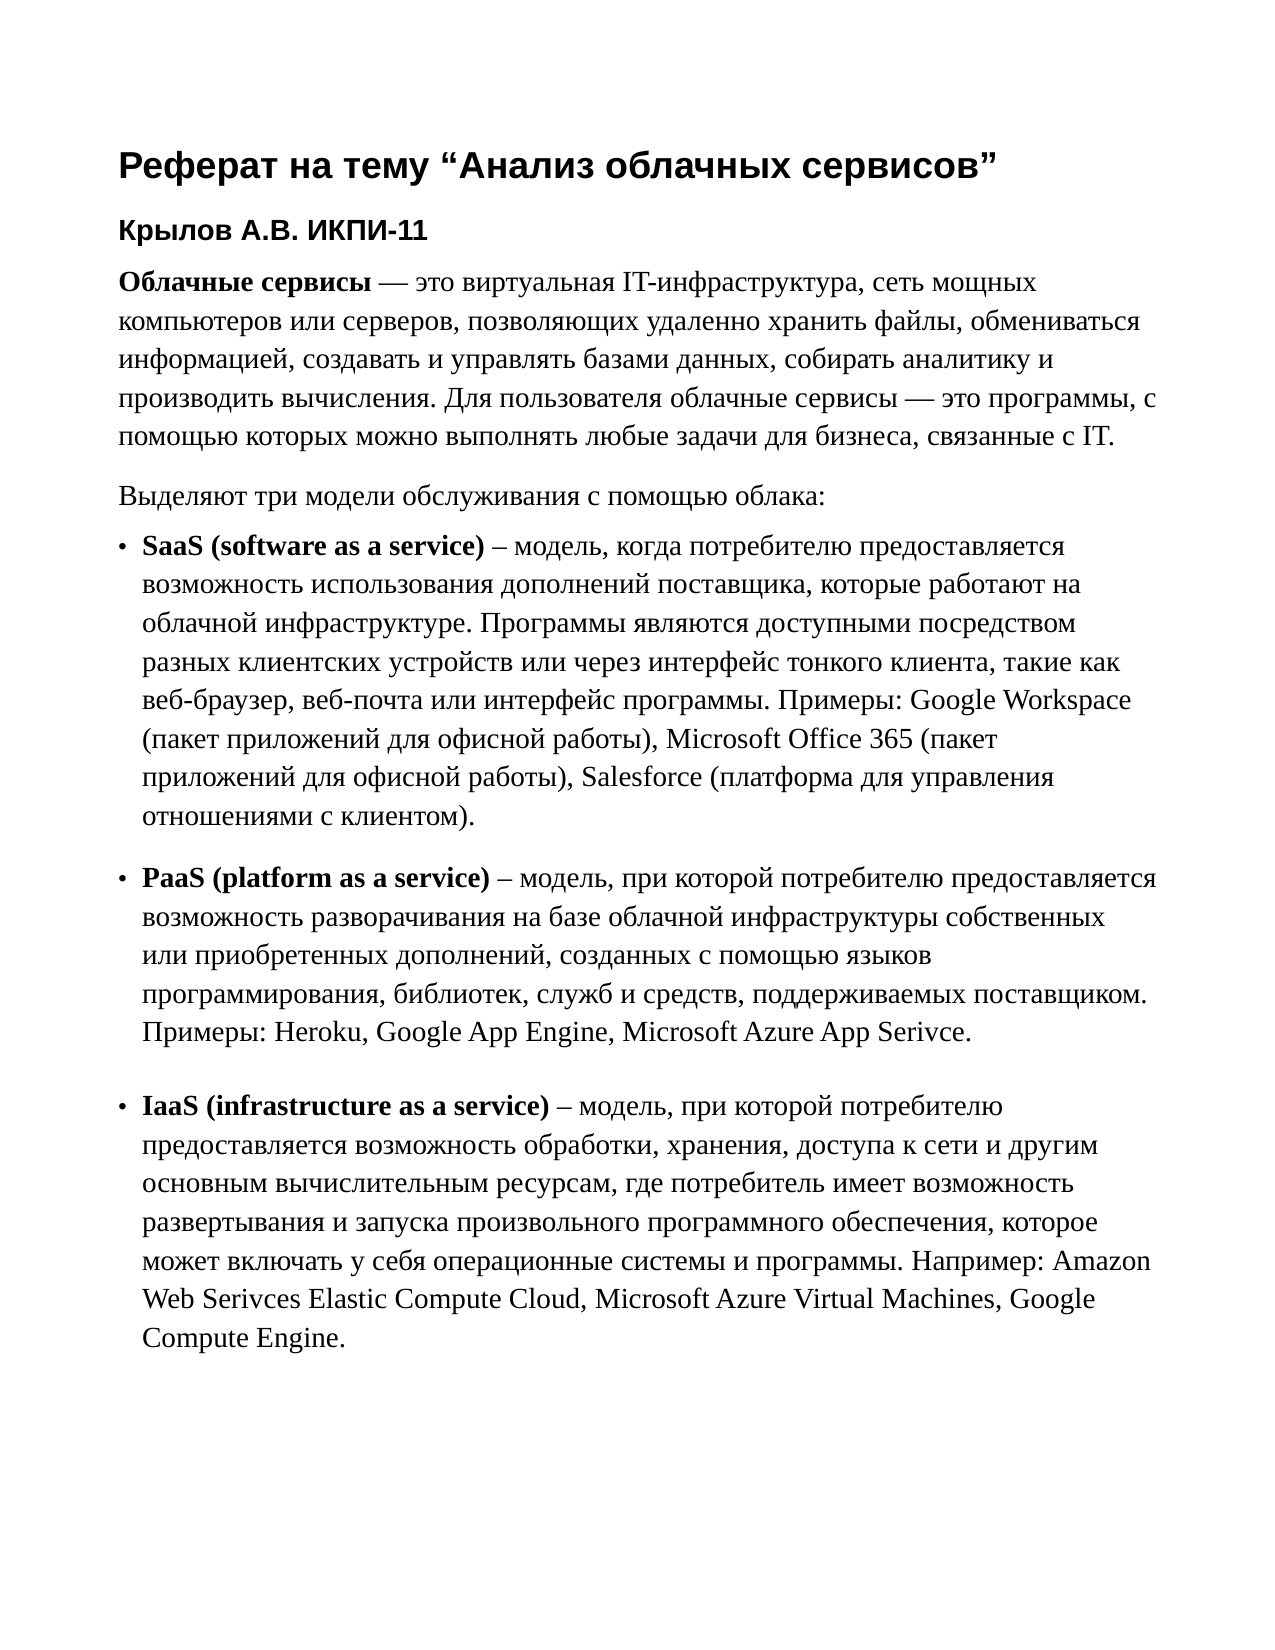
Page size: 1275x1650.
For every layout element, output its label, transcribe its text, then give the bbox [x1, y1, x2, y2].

list PaaS (platform as a service) – модель, при которой потребителю предоставляется возможность разворачивания на базе облачной инфраструктуры собственных или приобретенных дополнений, созданных с помощью языков программирования, библиотек, служб и средств, поддерживаемых поставщиком. Примеры: Heroku, Google App Engine, Microsoft Azure App Serivce. [118, 860, 1157, 1048]
list SaaS (software as a service) – модель, когда потребителю предоставляется возможность использования дополнений поставщика, которые работают на облачной инфраструктуре. Программы являются доступными посредством разных клиентских устройств или через интерфейс тонкого клиента, такие как веб-браузер, веб-почта или интерфейс программы. Примеры: Google Workspace (пакет приложений для офисной работы), Microsoft Office 365 (пакет приложений для офисной работы), Salesforce (платформа для управления отношениями с клиентом). [118, 528, 1157, 831]
text Облачные сервисы — это виртуальная IT-инфраструктура, сеть мощных компьютеров или серверов, позволяющих удаленно хранить файлы, обмениваться информацией, создавать и управлять базами данных, собирать аналитику и производить вычисления. Для пользователя облачные сервисы — это программы, с помощью которых можно выполнять любые задачи для бизнеса, связанные с IT. [118, 264, 1157, 452]
text Выделяют три модели обслуживания с помощью облака: [118, 478, 1157, 511]
subtitle Крылов А.В. ИКПИ-11 [118, 213, 1157, 247]
subtitle Реферат на тему “Анализ облачных сервисов” [118, 143, 1157, 186]
list IaaS (infrastructure as a service) – модель, при которой потребителю предоставляется возможность обработки, хранения, доступа к сети и другим основным вычислительным ресурсам, где потребитель имеет возможность развертывания и запуска произвольного программного обеспечения, которое может включать у себя операционные системы и программы. Например: Amazon Web Serivces Elastic Compute Cloud, Microsoft Azure Virtual Machines, Google Compute Engine. [118, 1088, 1157, 1353]
